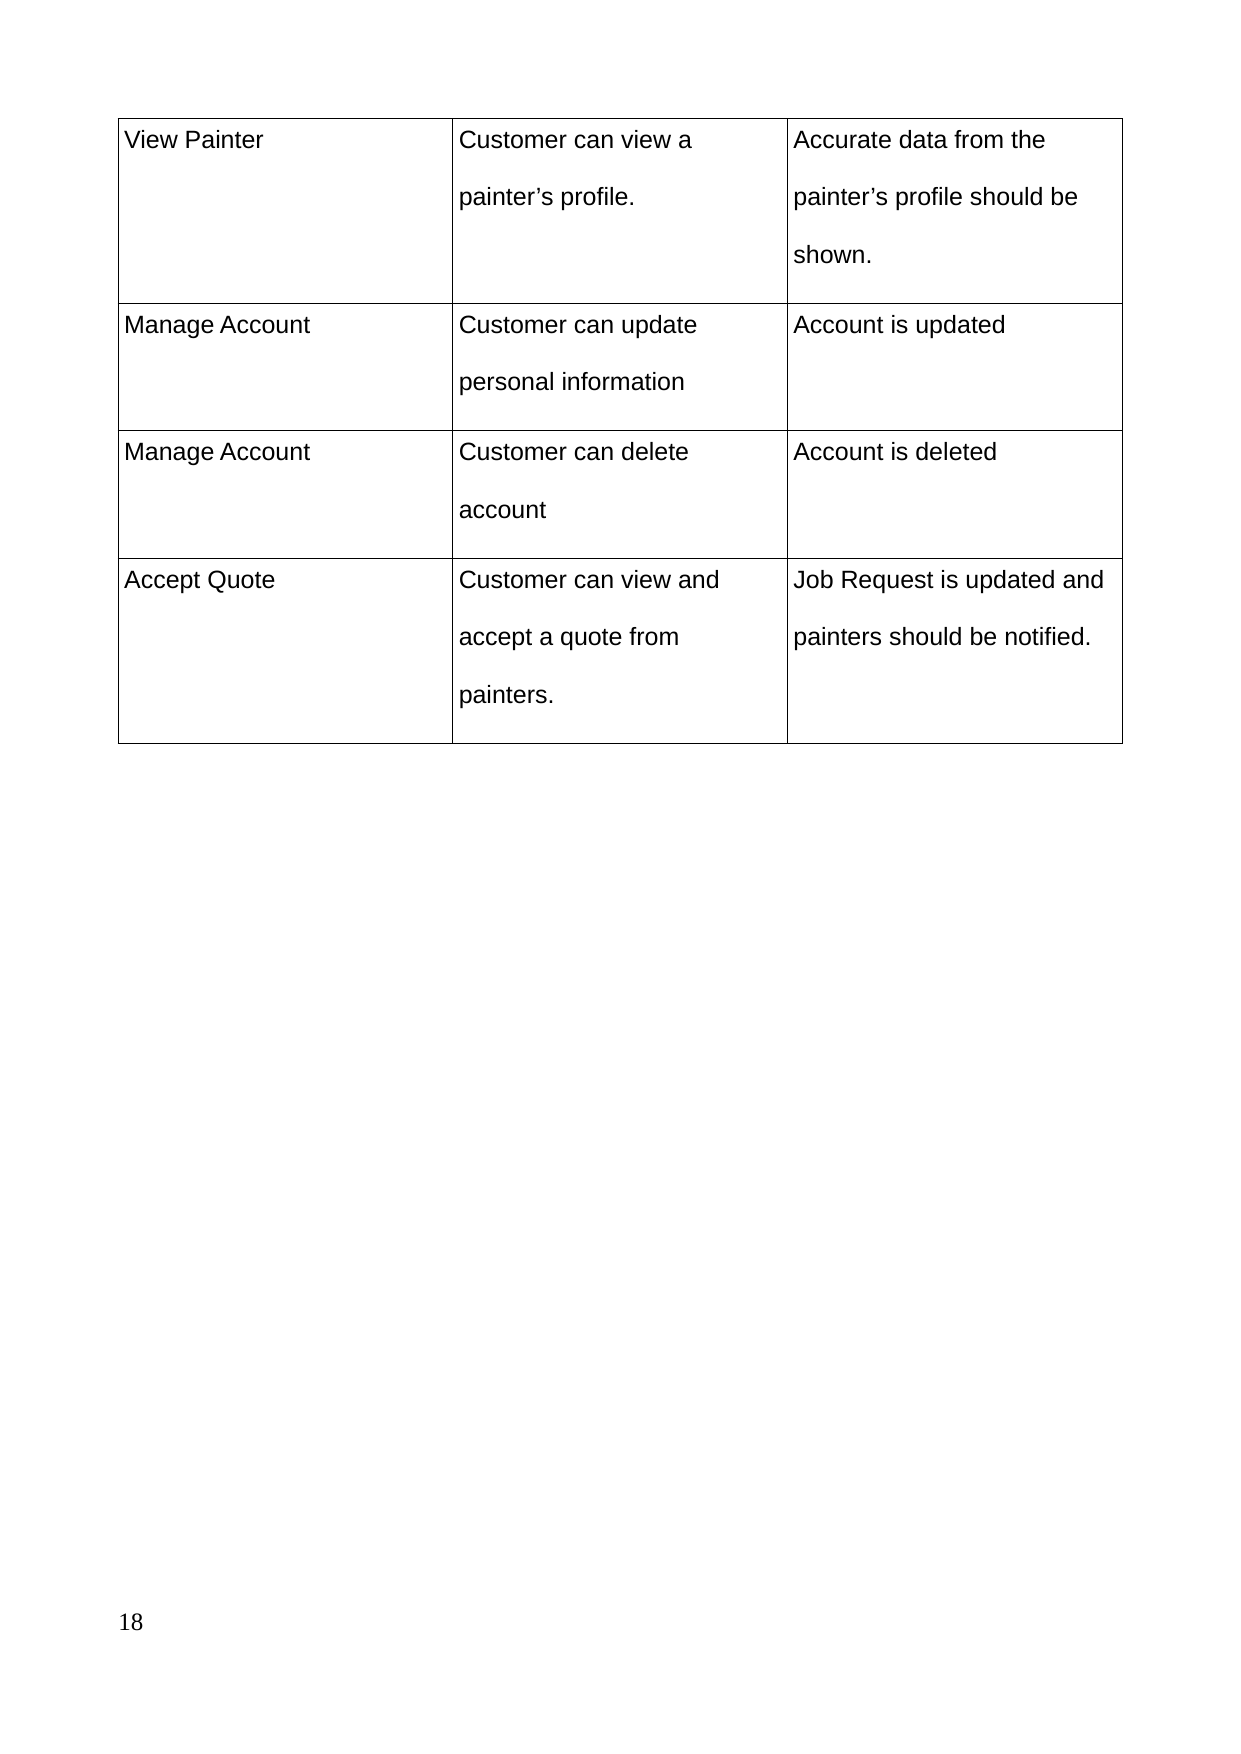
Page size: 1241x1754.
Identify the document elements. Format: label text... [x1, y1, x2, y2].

table_cell Customer can update personal information [453, 304, 787, 430]
table_cell View Painter [119, 119, 452, 303]
table_cell Customer can view a painter’s profile. [453, 119, 787, 303]
table_cell Accept Quote [119, 559, 452, 743]
table_cell Customer can view and accept a quote from painters. [453, 559, 787, 743]
table_cell Manage Account [119, 304, 452, 430]
table_cell Account is deleted [788, 431, 1122, 558]
table_cell Customer can delete account [453, 431, 787, 558]
table_cell Account is updated [788, 304, 1122, 430]
table_cell Job Request is updated and painters should be notified. [788, 559, 1122, 743]
table_cell Manage Account [119, 431, 452, 558]
table_cell Accurate data from the painter’s profile should be shown. [788, 119, 1122, 303]
